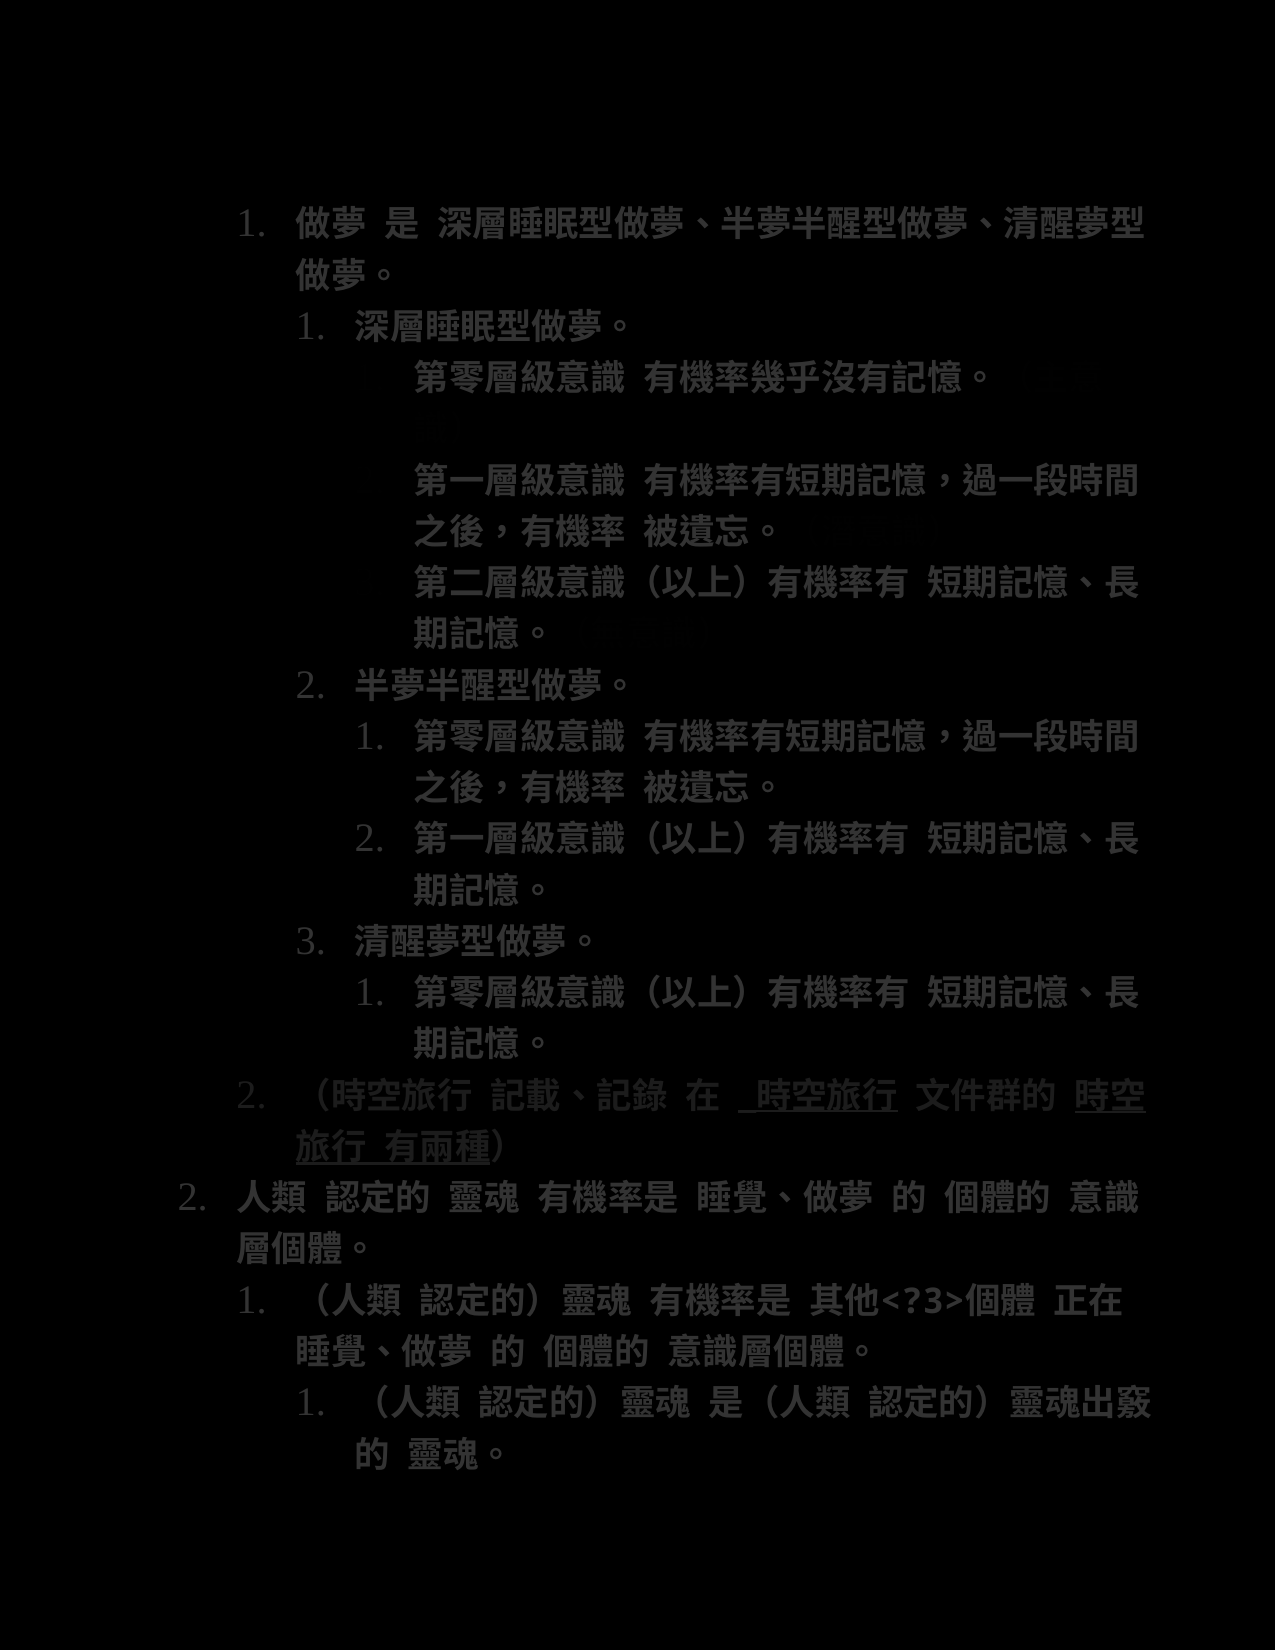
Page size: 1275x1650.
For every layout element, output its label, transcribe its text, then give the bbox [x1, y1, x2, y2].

list 人類 認定的 靈魂 有機率是 睡覺、做夢 的 個體的 意識層個體。 [177, 1169, 1157, 1272]
list 清醒夢型做夢。 [295, 913, 1157, 964]
list 第零層級意識 有機率有短期記憶，過一段時間之後，有機率 被遺忘。 [354, 708, 1157, 811]
list 做夢 是 深層睡眠型做夢、半夢半醒型做夢、清醒夢型做夢。 [236, 196, 1157, 298]
list 第二層級意識（以上）有機率有 短期記憶、長期記憶。（無意識） [354, 554, 1157, 657]
list 半夢半醒型做夢。 [295, 657, 1157, 708]
list 第一層級意識（以上）有機率有 短期記憶、長期記憶。 [354, 811, 1157, 913]
list 第零層級意識（以上）有機率有 短期記憶、長期記憶。 [354, 964, 1157, 1067]
list （時空旅行 記載、記錄 在 _時空旅行 文件群的 時空旅行 有兩種） [236, 1067, 1157, 1169]
list （人類 認定的）靈魂 是（人類 認定的）靈魂出竅的 靈魂。 [295, 1375, 1157, 1477]
list 第零層級意識 有機率幾乎沒有記憶。（主意識） [354, 349, 1157, 452]
list 第一層級意識 有機率有短期記憶，過一段時間之後，有機率 被遺忘。（潛意識） [354, 452, 1157, 554]
list （人類 認定的）靈魂 有機率是 其他<?3>個體 正在 睡覺、做夢 的 個體的 意識層個體。 [236, 1272, 1157, 1375]
list 深層睡眠型做夢。 [295, 298, 1157, 349]
